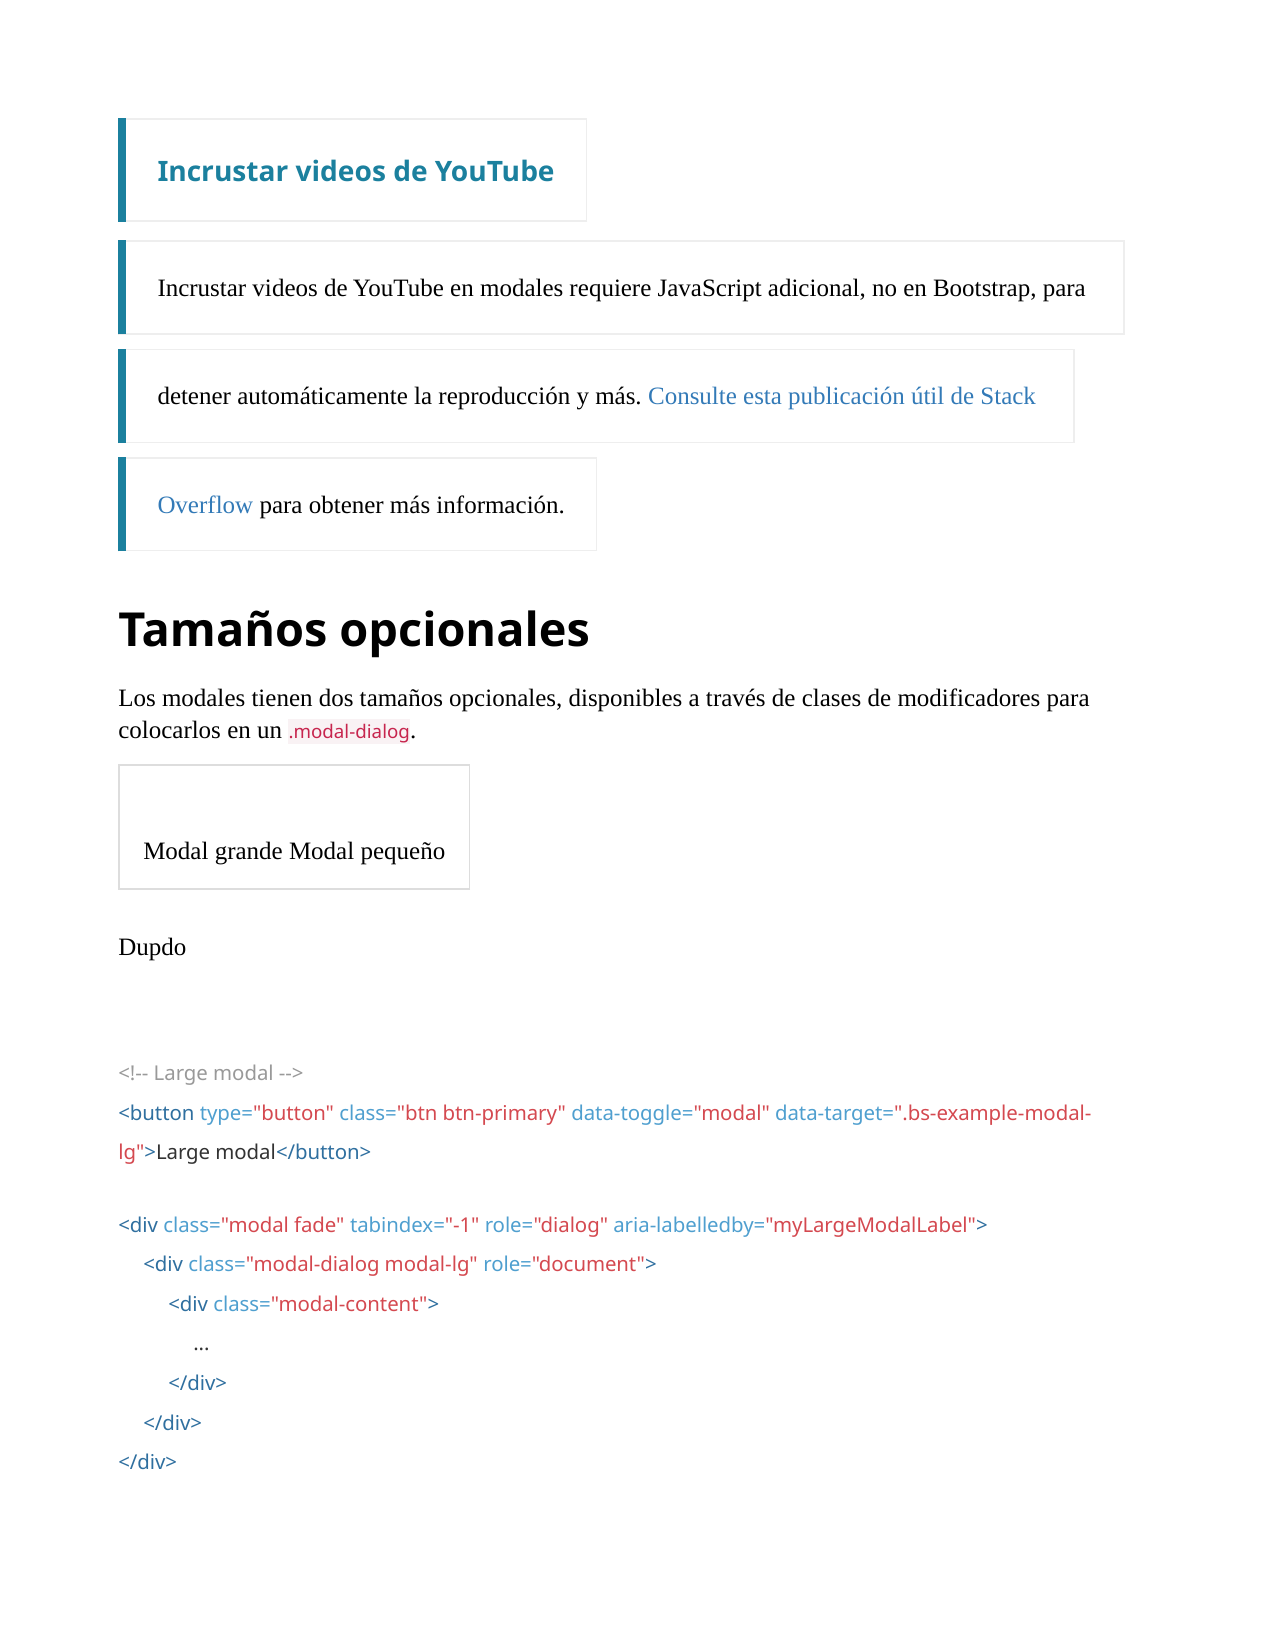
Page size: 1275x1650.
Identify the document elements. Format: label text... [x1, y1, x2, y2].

text <div class="modal-dialog modal-lg" role="document"> [118, 1249, 1157, 1277]
text <button type="button" class="btn btn-primary" data-toggle="modal" data-target=".bs-example-modal-lg">Large modal</button> [118, 1098, 1157, 1165]
subtitle Tamaños opcionales [118, 597, 1157, 661]
text </div> [118, 1408, 1157, 1436]
text Modal grande Modal pequeño [120, 766, 469, 888]
subtitle [587, 118, 1157, 222]
text [470, 764, 1157, 890]
text <!-- Large modal --> [118, 1059, 1157, 1087]
text ... [118, 1329, 1157, 1357]
text <div class="modal-content"> [118, 1289, 1157, 1317]
text <div class="modal fade" tabindex="-1" role="dialog" aria-labelledby="myLargeModalLabel"> [118, 1210, 1157, 1238]
text Dupdo [118, 932, 1157, 961]
text Incrustar videos de YouTube en modales requiere JavaScript adicional, no en Bootstrap, para detener automáticamente la reproducción y más. Consulte esta publicación útil de Stack Overflow para obtener más información. [118, 240, 1157, 551]
text </div> [118, 1448, 1157, 1476]
text Los modales tienen dos tamaños opcionales, disponibles a través de clases de modificadores para colocarlos en un .modal-dialog. [118, 683, 1157, 744]
text </div> [118, 1368, 1157, 1397]
subtitle Incrustar videos de YouTube [126, 120, 586, 220]
